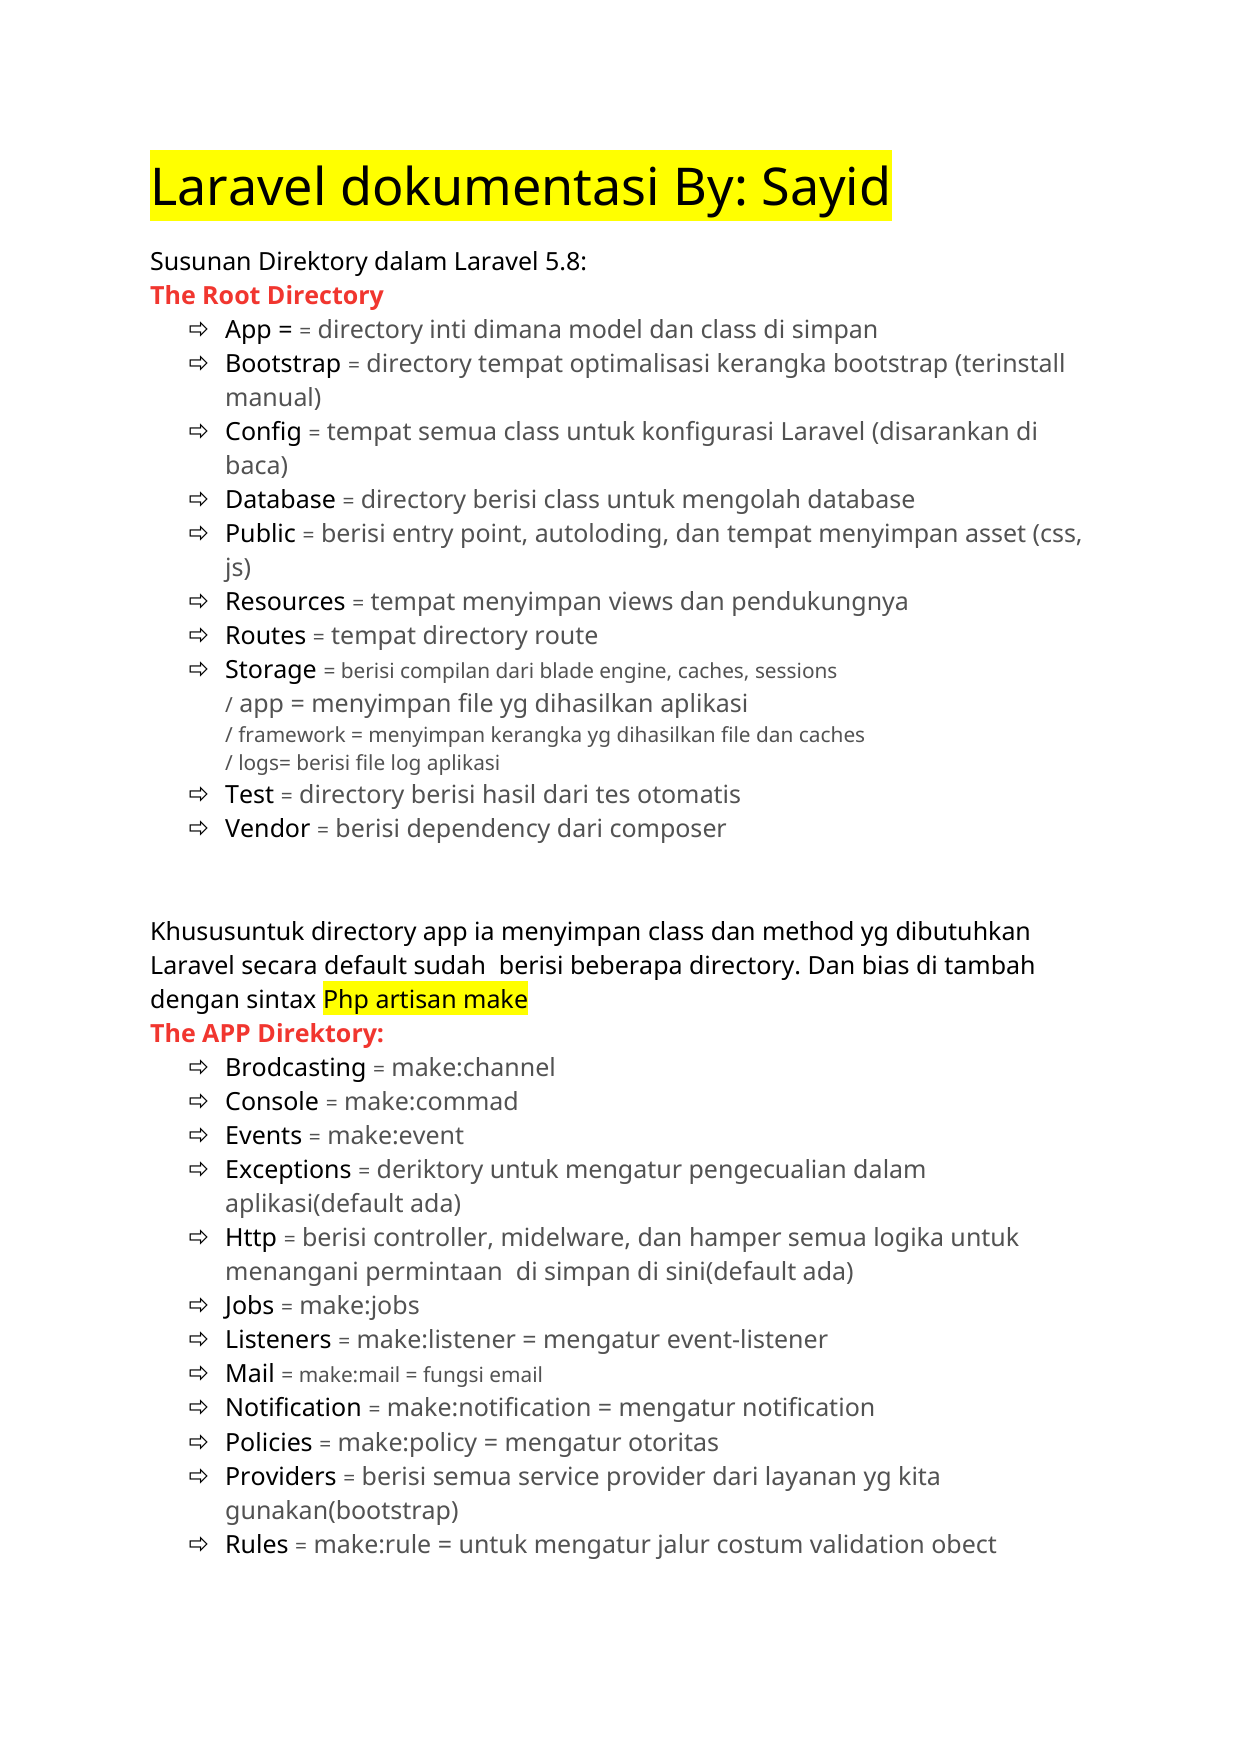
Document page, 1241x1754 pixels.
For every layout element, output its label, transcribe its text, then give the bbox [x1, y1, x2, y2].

text Laravel dokumentasi By: Sayid [150, 150, 1090, 221]
list Bootstrap = directory tempat optimalisasi kerangka bootstrap (terinstall manual) [187, 345, 1090, 413]
list / logs= berisi file log aplikasi [225, 748, 1090, 777]
list Rules = make:rule = untuk mengatur jalur costum validation obect [187, 1526, 1090, 1560]
text Susunan Direktory dalam Laravel 5.8: [150, 243, 1090, 277]
list Vendor = berisi dependency dari composer [187, 811, 1090, 845]
list Mail = make:mail = fungsi email [187, 1356, 1090, 1390]
list Database = directory berisi class untuk mengolah database [187, 482, 1090, 516]
list Brodcasting = make:channel [187, 1049, 1090, 1083]
list Test = directory berisi hasil dari tes otomatis [187, 777, 1090, 811]
list Public = berisi entry point, autoloding, dan tempat menyimpan asset (css, js) [187, 516, 1090, 584]
list Listeners = make:listener = mengatur event-listener [187, 1322, 1090, 1356]
list / app = menyimpan file yg dihasilkan aplikasi [225, 686, 1090, 720]
list Routes = tempat directory route [187, 618, 1090, 652]
list App = = directory inti dimana model dan class di simpan [187, 311, 1090, 345]
text The Root Directory [150, 277, 1090, 311]
list Notification = make:notification = mengatur notification [187, 1390, 1090, 1424]
list Http = berisi controller, midelware, dan hamper semua logika untuk menangani permintaan di simpan di sini(default ada) [187, 1220, 1090, 1288]
text The APP Direktory: [251, 1015, 1090, 1049]
list / framework = menyimpan kerangka yg dihasilkan file dan caches [225, 720, 1090, 748]
list Console = make:commad [187, 1083, 1090, 1118]
list Events = make:event [187, 1118, 1090, 1152]
list Jobs = make:jobs [187, 1288, 1090, 1322]
list Exceptions = deriktory untuk mengatur pengecualian dalam aplikasi(default ada) [187, 1152, 1090, 1220]
text Khususuntuk directory app ia menyimpan class dan method yg dibutuhkan Laravel secara default sudah berisi beberapa directory. Dan bias di tambah dengan sintax Php artisan make [150, 913, 1090, 1015]
list Resources = tempat menyimpan views dan pendukungnya [187, 584, 1090, 618]
list Config = tempat semua class untuk konfigurasi Laravel (disarankan di baca) [187, 413, 1090, 482]
list Providers = berisi semua service provider dari layanan yg kita gunakan(bootstrap) [187, 1458, 1090, 1526]
list Storage = berisi compilan dari blade engine, caches, sessions [187, 652, 1090, 686]
list Policies = make:policy = mengatur otoritas [187, 1424, 1090, 1458]
